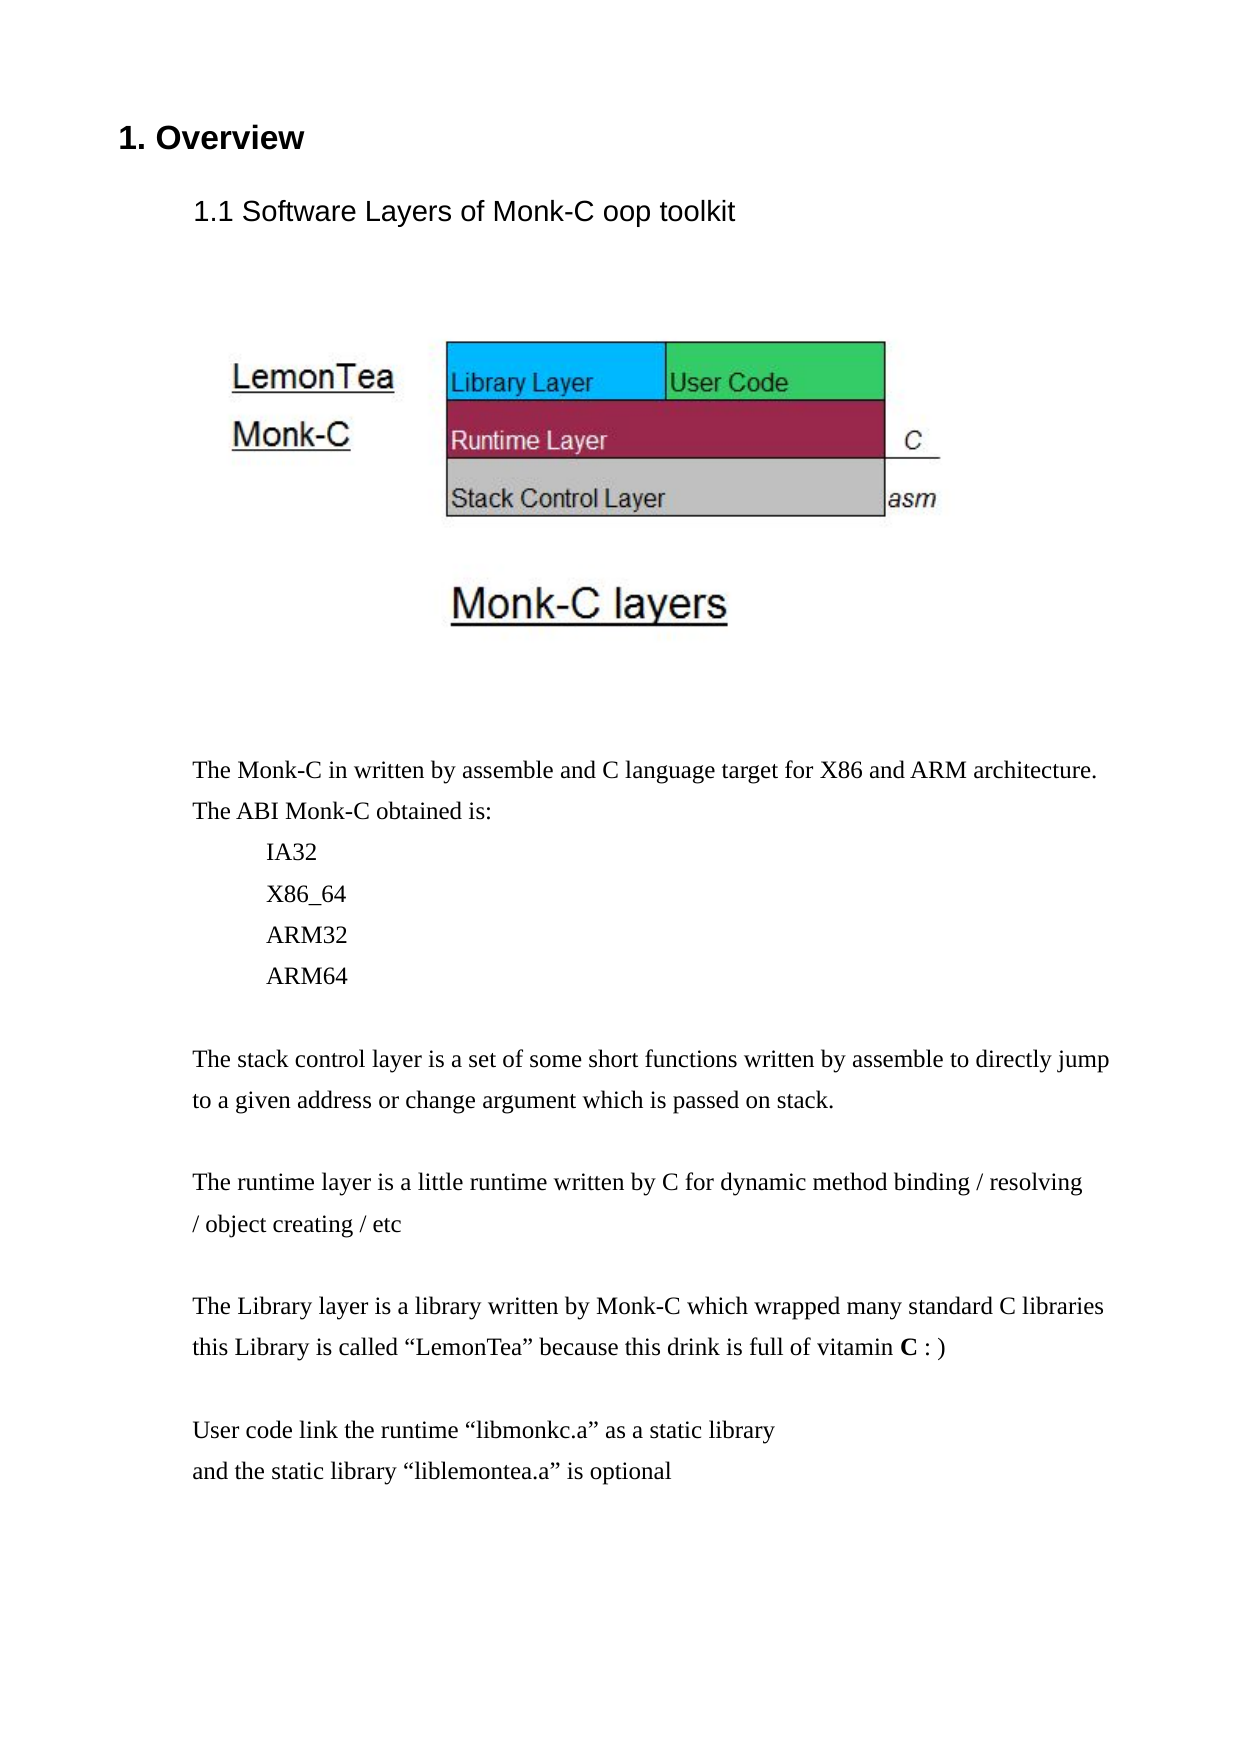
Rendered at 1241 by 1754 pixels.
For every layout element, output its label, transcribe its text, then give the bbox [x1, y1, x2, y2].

text X86_64 [118, 879, 1122, 907]
text The ABI Monk-C obtained is: [118, 796, 1122, 825]
text The Library layer is a library written by Monk-C which wrapped many standard C libraries [118, 1291, 1122, 1320]
text ARM32 [118, 920, 1122, 949]
text this Library is called “LemonTea” because this drink is full of vitamin C : ) [118, 1332, 1122, 1361]
picture [179, 240, 1061, 714]
text The stack control layer is a set of some short functions written by assemble to directly jump [118, 1044, 1122, 1072]
text and the static library “liblemontea.a” is optional [118, 1456, 1122, 1485]
text ARM64 [118, 961, 1122, 990]
text User code link the runtime “libmonkc.a” as a static library [118, 1415, 1122, 1444]
text / object creating / etc [118, 1209, 1122, 1237]
subtitle 1. Overview [118, 118, 1122, 157]
subtitle 1.1 Software Layers of Monk-C oop toolkit [118, 194, 1122, 228]
text The runtime layer is a little runtime written by C for dynamic method binding / resolving [118, 1167, 1122, 1196]
text IA32 [118, 837, 1122, 866]
text The Monk-C in written by assemble and C language target for X86 and ARM architecture. [118, 755, 1122, 784]
text to a given address or change argument which is passed on stack. [118, 1085, 1122, 1114]
